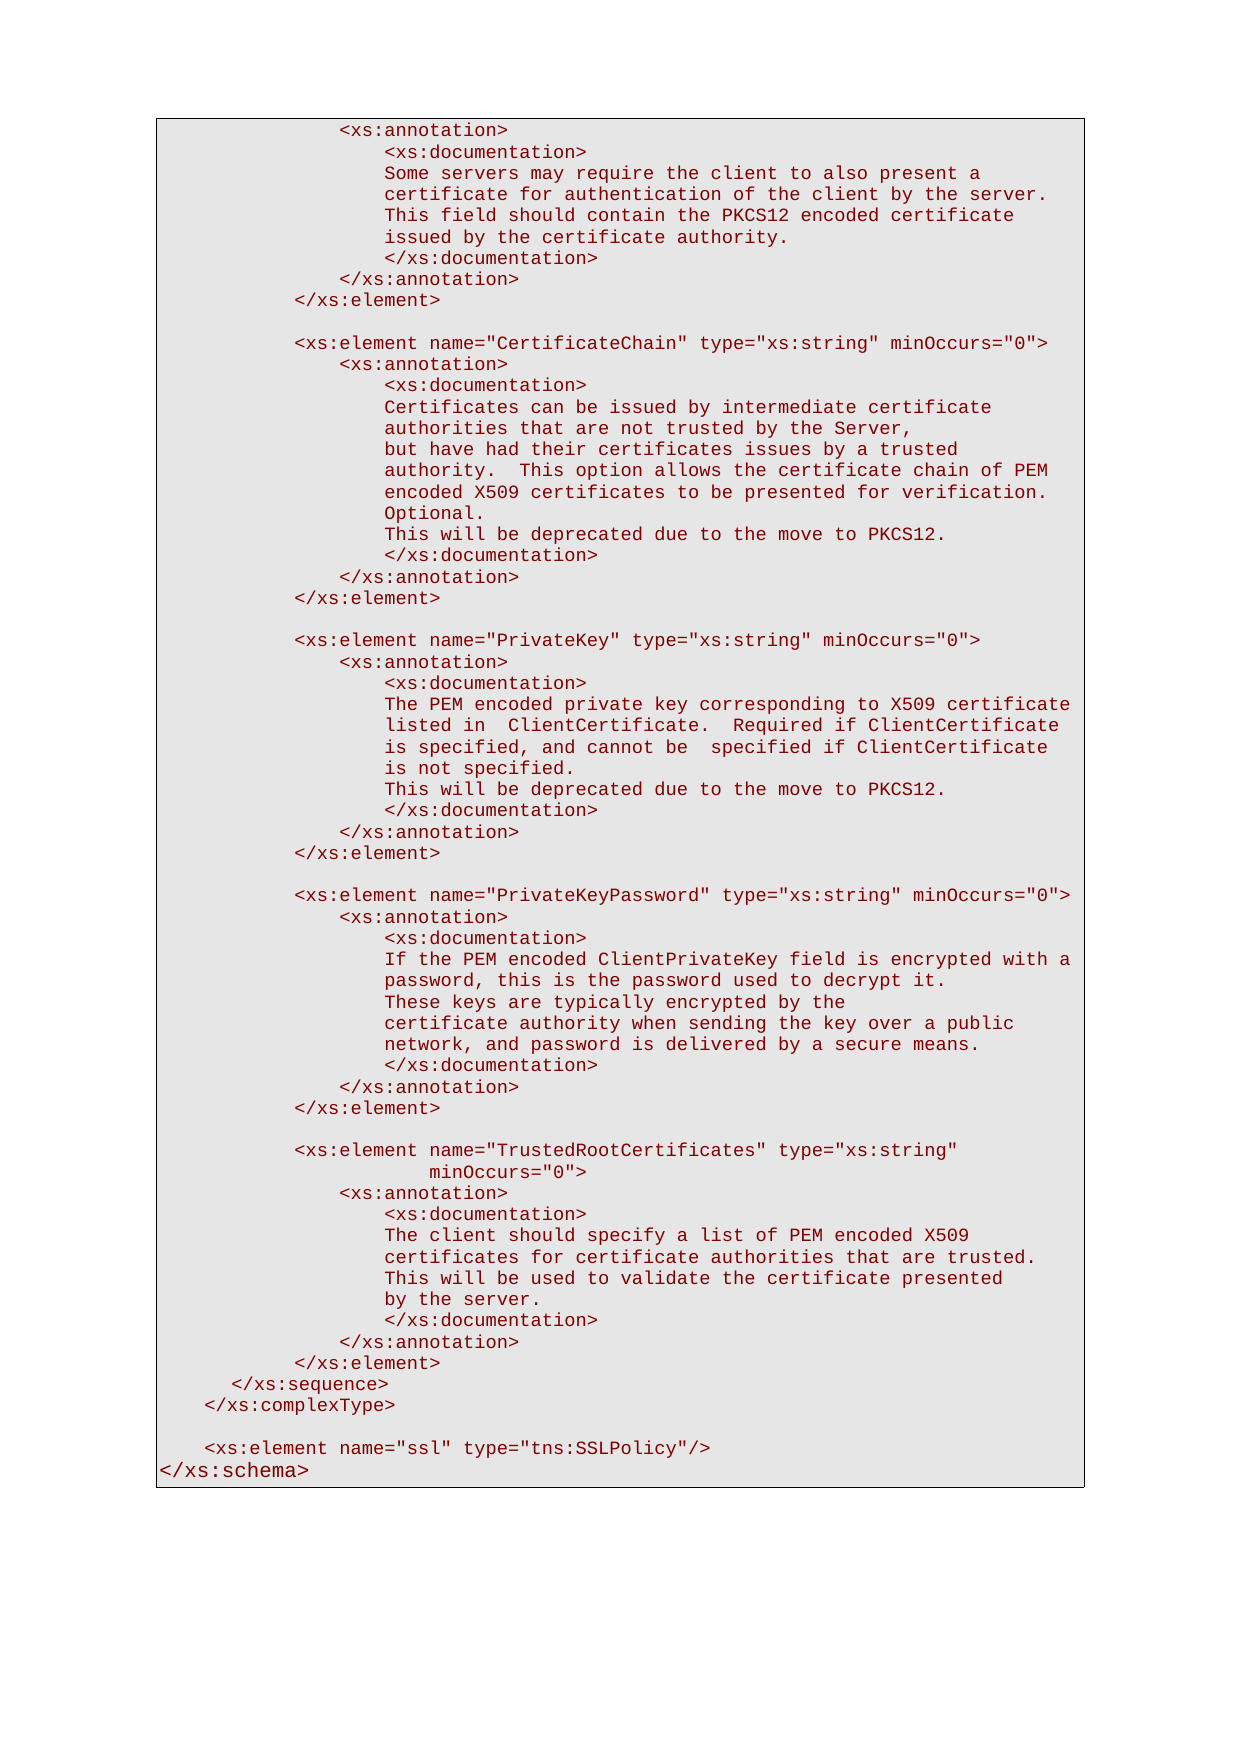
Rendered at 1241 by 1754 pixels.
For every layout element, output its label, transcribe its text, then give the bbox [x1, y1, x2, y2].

text Optional. [157, 501, 1084, 522]
text password, this is the password used to decrypt it. [157, 968, 1084, 989]
text authority. This option allows the certificate chain of PEM [157, 458, 1084, 479]
text encoded X509 certificates to be presented for verification. [157, 479, 1084, 501]
text <xs:documentation> [157, 926, 1084, 947]
text certificate authority when sending the key over a public [157, 1011, 1084, 1032]
text is specified, and cannot be specified if ClientCertificate [157, 734, 1084, 756]
text This will be deprecated due to the move to PKCS12. [157, 522, 1084, 543]
text </xs:annotation> [157, 1074, 1084, 1096]
text network, and password is delivered by a secure means. [157, 1032, 1084, 1053]
text but have had their certificates issues by a trusted [157, 437, 1084, 458]
text listed in ClientCertificate. Required if ClientCertificate [157, 713, 1084, 734]
text authorities that are not trusted by the Server, [157, 416, 1084, 437]
text <xs:element name="PrivateKeyPassword" type="xs:string" minOccurs="0"> [157, 883, 1084, 904]
text <xs:annotation> [157, 649, 1084, 671]
text <xs:documentation> [157, 139, 1084, 161]
text </xs:sequence> [157, 1372, 1084, 1393]
text This will be deprecated due to the move to PKCS12. [157, 777, 1084, 798]
text </xs:element> [157, 1096, 1084, 1117]
text </xs:schema> [157, 1457, 1084, 1487]
text <xs:element name="CertificateChain" type="xs:string" minOccurs="0"> [157, 331, 1084, 352]
text </xs:documentation> [157, 246, 1084, 267]
text </xs:annotation> [157, 267, 1084, 288]
text </xs:annotation> [157, 1329, 1084, 1351]
text </xs:documentation> [157, 543, 1084, 564]
text </xs:element> [157, 841, 1084, 862]
text <xs:annotation> [157, 904, 1084, 926]
text </xs:element> [157, 288, 1084, 309]
text Some servers may require the client to also present a [157, 161, 1084, 182]
text certificate for authentication of the client by the server. [157, 182, 1084, 203]
text </xs:documentation> [157, 798, 1084, 819]
text </xs:annotation> [157, 819, 1084, 841]
text </xs:documentation> [157, 1308, 1084, 1329]
text </xs:annotation> [157, 564, 1084, 586]
text </xs:complexType> [157, 1393, 1084, 1414]
text issued by the certificate authority. [157, 224, 1084, 246]
text </xs:element> [157, 586, 1084, 607]
text </xs:element> [157, 1351, 1084, 1372]
text <xs:element name="ssl" type="tns:SSLPolicy"/> [157, 1436, 1084, 1457]
text certificates for certificate authorities that are trusted. [157, 1244, 1084, 1266]
text <xs:element name="TrustedRootCertificates" type="xs:string" [157, 1138, 1084, 1159]
text If the PEM encoded ClientPrivateKey field is encrypted with a [157, 947, 1084, 968]
text <xs:annotation> [157, 1181, 1084, 1202]
text <xs:documentation> [157, 373, 1084, 394]
text is not specified. [157, 756, 1084, 777]
text by the server. [157, 1287, 1084, 1308]
text The client should specify a list of PEM encoded X509 [157, 1223, 1084, 1244]
text <xs:annotation> [157, 119, 1084, 139]
text This field should contain the PKCS12 encoded certificate [157, 203, 1084, 224]
text <xs:annotation> [157, 352, 1084, 373]
text <xs:documentation> [157, 1202, 1084, 1223]
text Certificates can be issued by intermediate certificate [157, 394, 1084, 416]
text <xs:element name="PrivateKey" type="xs:string" minOccurs="0"> [157, 628, 1084, 649]
text </xs:documentation> [157, 1053, 1084, 1074]
text These keys are typically encrypted by the [157, 989, 1084, 1011]
text <xs:documentation> [157, 671, 1084, 692]
text The PEM encoded private key corresponding to X509 certificate [157, 692, 1084, 713]
text minOccurs="0"> [157, 1159, 1084, 1181]
text This will be used to validate the certificate presented [157, 1266, 1084, 1287]
